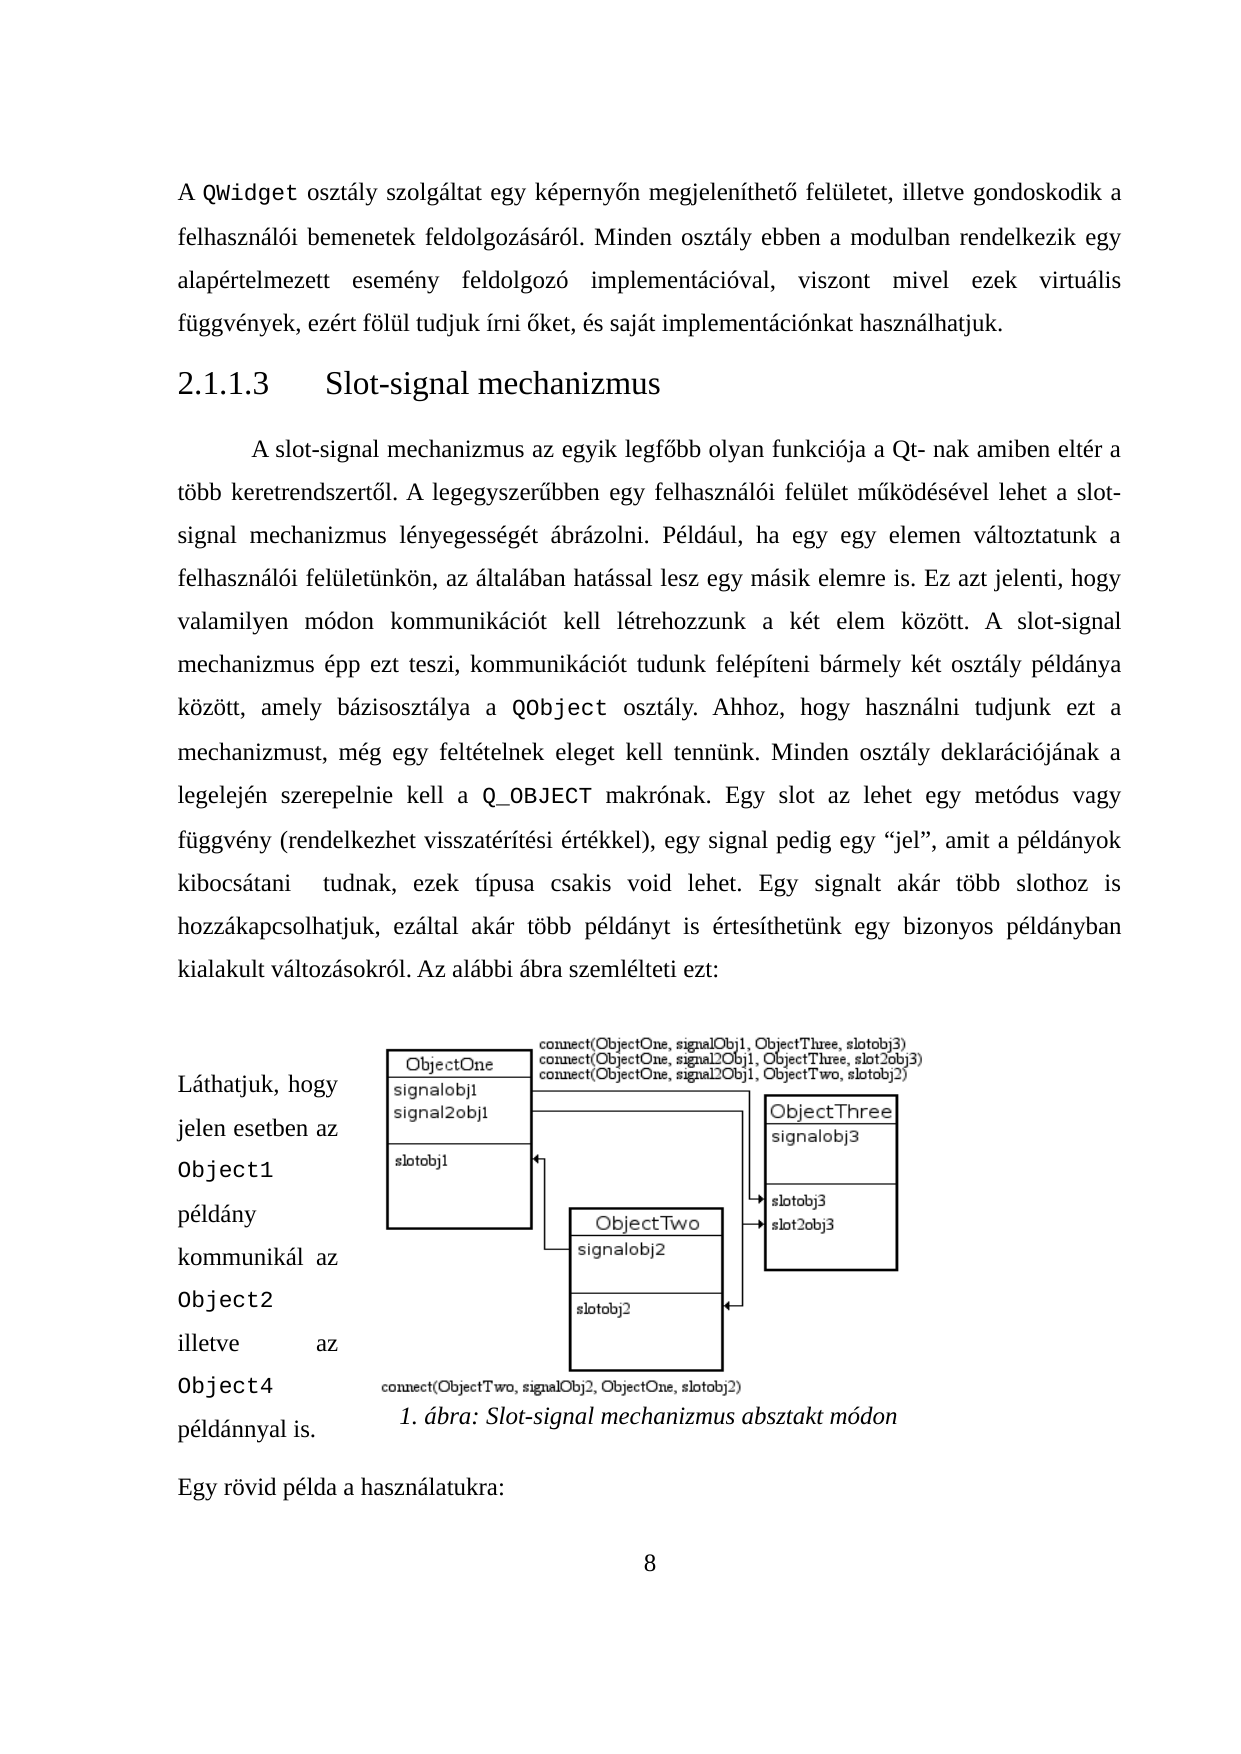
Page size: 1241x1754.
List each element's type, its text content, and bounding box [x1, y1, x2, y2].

subtitle Slot-signal mechanizmus [177, 364, 1122, 402]
text Egy rövid példa a használatukra: [177, 1472, 1122, 1501]
text A slot-signal mechanizmus az egyik legfőbb olyan funkciója a Qt- nak amiben eltér a több keretrendszertől. A legegyszerűbben egy felhasználói felület működésével lehet a slot-signal mechanizmus lényegességét ábrázolni. Például, ha egy egy elemen változtatunk a felhasználói felületünkön, az általában hatással lesz egy másik elemre is. Ez azt jelenti, hogy valamilyen módon kommunikációt kell létrehozzunk a két elem között. A slot-signal mechanizmus épp ezt teszi, kommunikációt tudunk felépíteni bármely két osztály példánya között, amely bázisosztálya a QObject osztály. Ahhoz, hogy használni tudjunk ezt a mechanizmust, még egy feltételnek eleget kell tennünk. Minden osztály deklarációjának a legelején szerepelnie kell a Q_OBJECT makrónak. Egy slot az lehet egy metódus vagy függvény (rendelkezhet visszatérítési értékkel), egy signal pedig egy “jel”, amit a példányok kibocsátani tudnak, ezek típusa csakis void lehet. Egy signalt akár több slothoz is hozzákapcsolhatjuk, ezáltal akár több példányt is értesíthetünk egy bizonyos példányban kialakult változásokról. Az alábbi ábra szemlélteti ezt: [177, 434, 1122, 983]
text A QWidget osztály szolgáltat egy képernyőn megjeleníthető felületet, illetve gondoskodik a felhasználói bemenetek feldolgozásáról. Minden osztály ebben a modulban rendelkezik egy alapértelmezett esemény feldolgozó implementációval, viszont mivel ezek virtuális függvények, ezért fölül tudjuk írni őket, és saját implementációnkat használhatjuk. [177, 177, 1122, 337]
text Láthatjuk, hogy jelen esetben az Object1 példány kommunikál az Object2 illetve az Object4 példánnyal is. [177, 1069, 1122, 1443]
text 1. ábra: Slot-signal mechanizmus absztakt módon [338, 1024, 961, 1430]
picture [360, 1024, 940, 1402]
